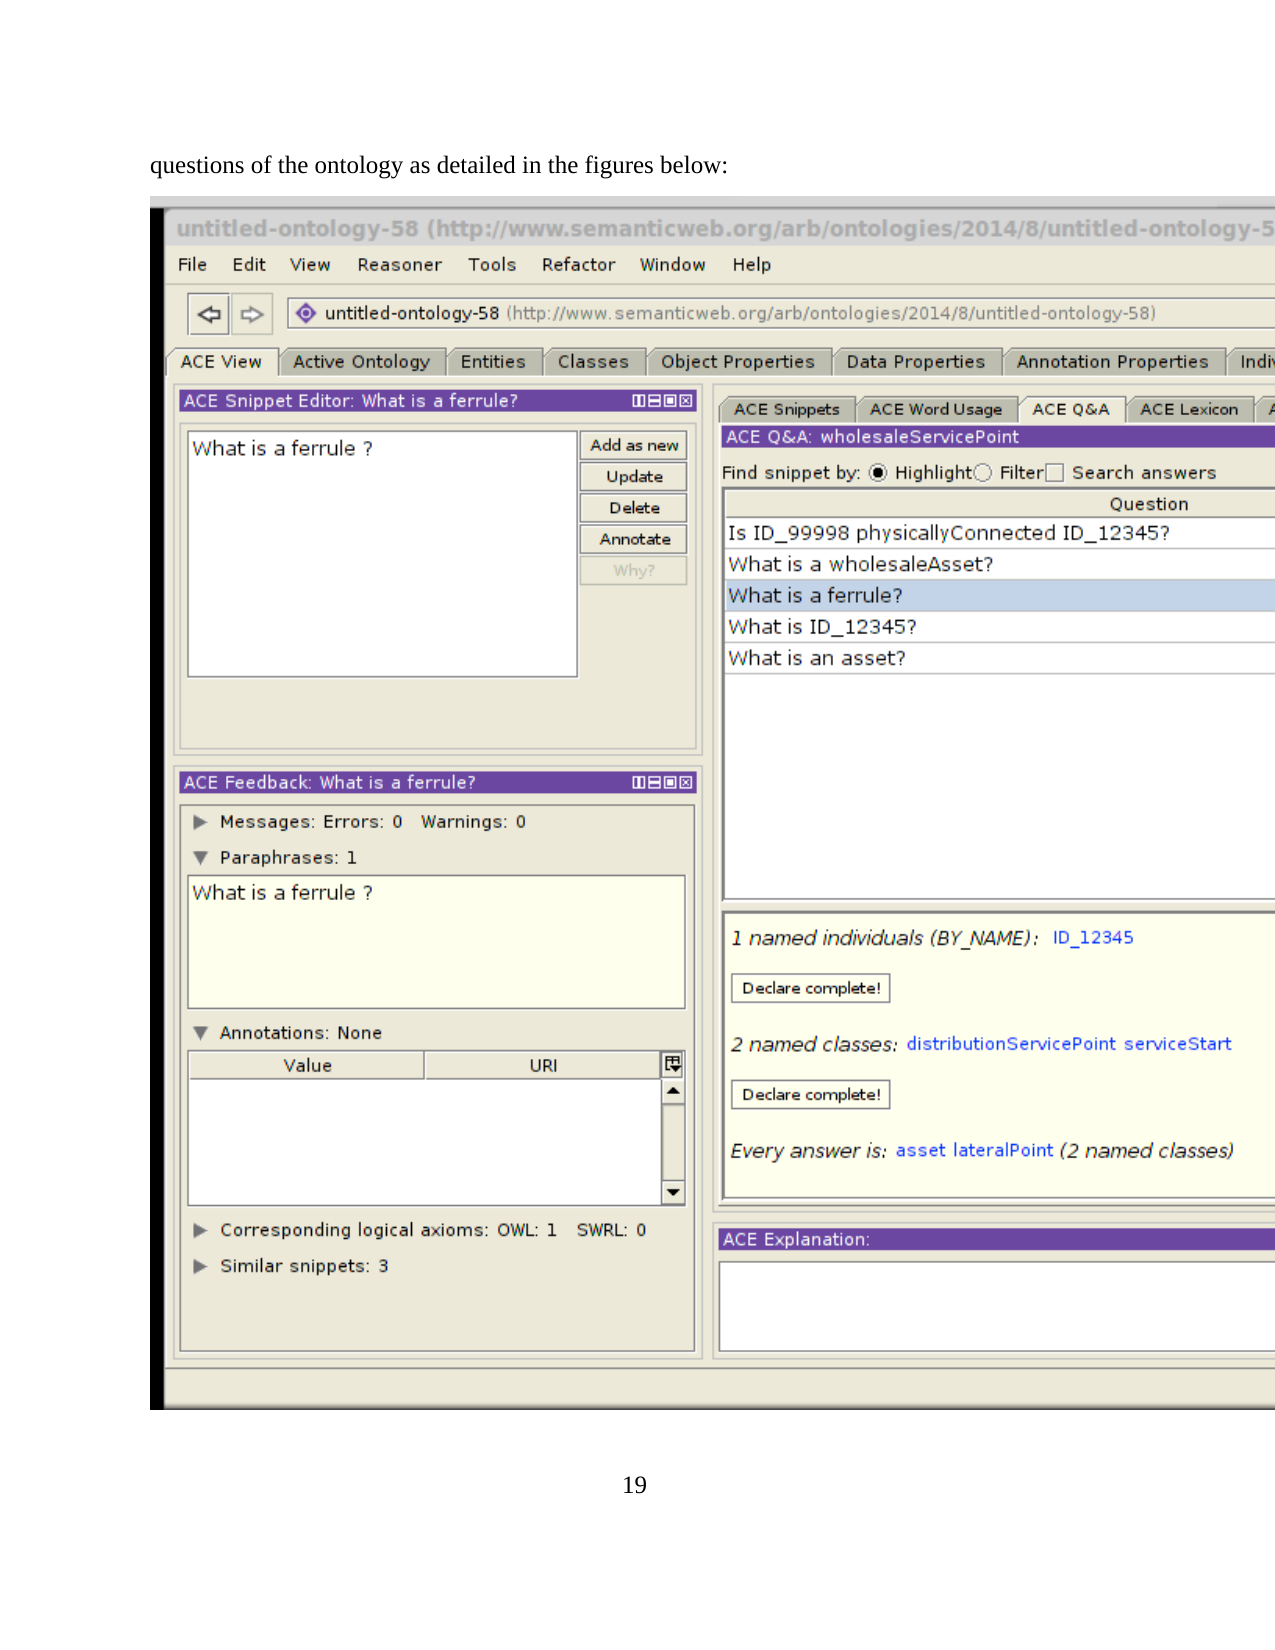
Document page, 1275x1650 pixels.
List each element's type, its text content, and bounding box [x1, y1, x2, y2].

picture [150, 196, 1275, 1410]
text questions of the ontology as detailed in the figures below: [150, 150, 1125, 179]
